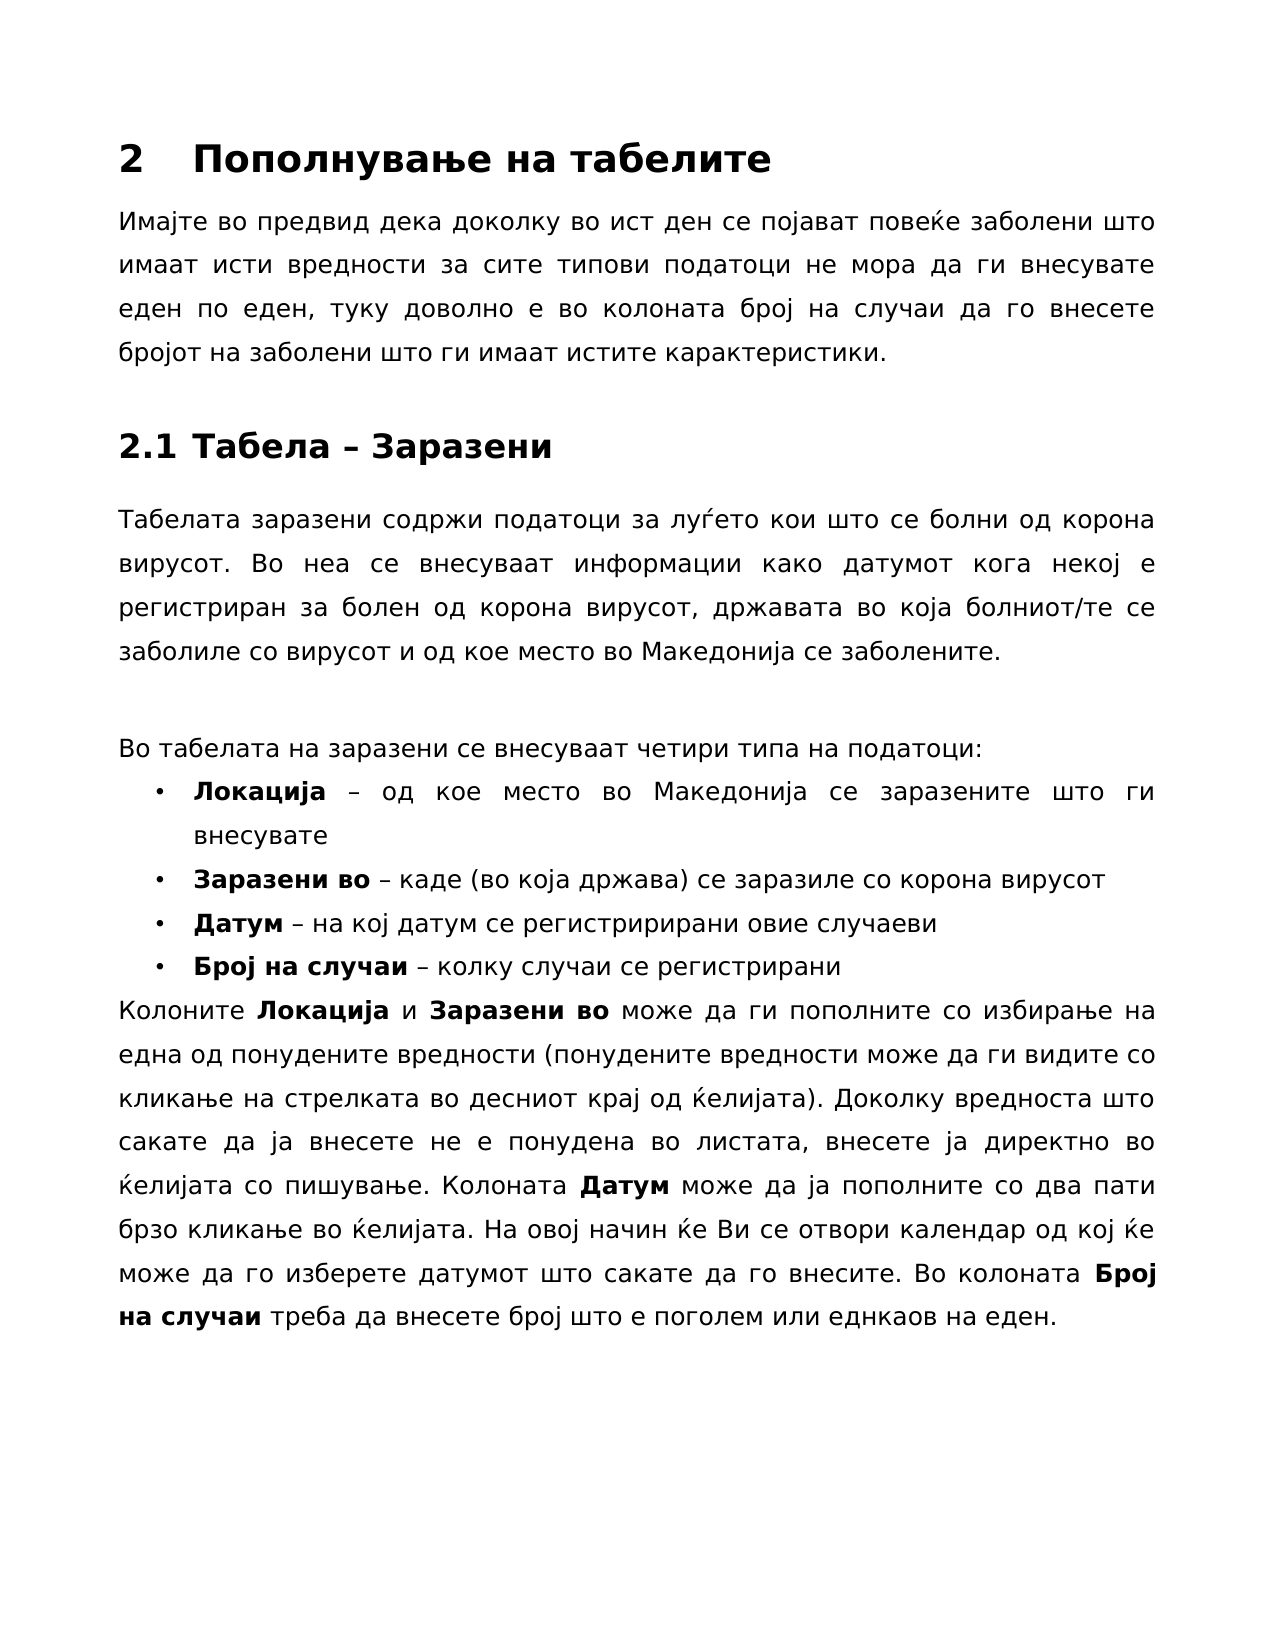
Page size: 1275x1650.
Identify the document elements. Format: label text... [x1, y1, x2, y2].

text Колоните Локација и Заразени во може да ги пополните со избирање на една од понудените вредности (понудените вредности може да ги видите со кликање на стрелката во десниот крај од ќелијата). Доколку вредноста што сакате да ја внесете не е понудена во листата, внесете ја директно во ќелијата со пишување. Колоната Датум може да ја пополните со два пати брзо кликање во ќелијата. На овој начин ќе Ви се отвори календар од кој ќе може да го изберете датумот што сакате да го внесите. Во колоната Број на случаи треба да внесете број што е поголем или еднкаов на еден. [118, 996, 1157, 1332]
subtitle Табела – Заразени [118, 427, 1157, 466]
text Во табелата на заразени се внесуваат четири типа на податоци: [118, 734, 1157, 763]
list Број на случаи – колку случаи се регистрирани [156, 953, 1157, 982]
list Датум – на кој датум се регистририрани овие случаеви [156, 909, 1157, 938]
text Табелата заразени содржи податоци за луѓето кои што се болни од корона вирусот. Во неа се внесуваат информации како датумот кога некој е регистриран за болен од корона вирусот, државата во која болниот/те се заболиле со вирусот и од кое место во Македонија се заболените. [118, 506, 1157, 666]
list Локација – од кое место во Македонија се заразените што ги внесувате [156, 778, 1157, 851]
text Имајте во предвид дека доколку во ист ден се појават повеќе заболени што имаат исти вредности за сите типови податоци не мора да ги внесувате еден по еден, туку доволно е во колоната број на случаи да го внесете бројот на заболени што ги имаат истите карактеристики. [118, 207, 1157, 367]
subtitle Пополнување на табелите [118, 137, 1157, 181]
list Заразени во – каде (во која држава) се заразиле со корона вирусот [156, 865, 1157, 894]
